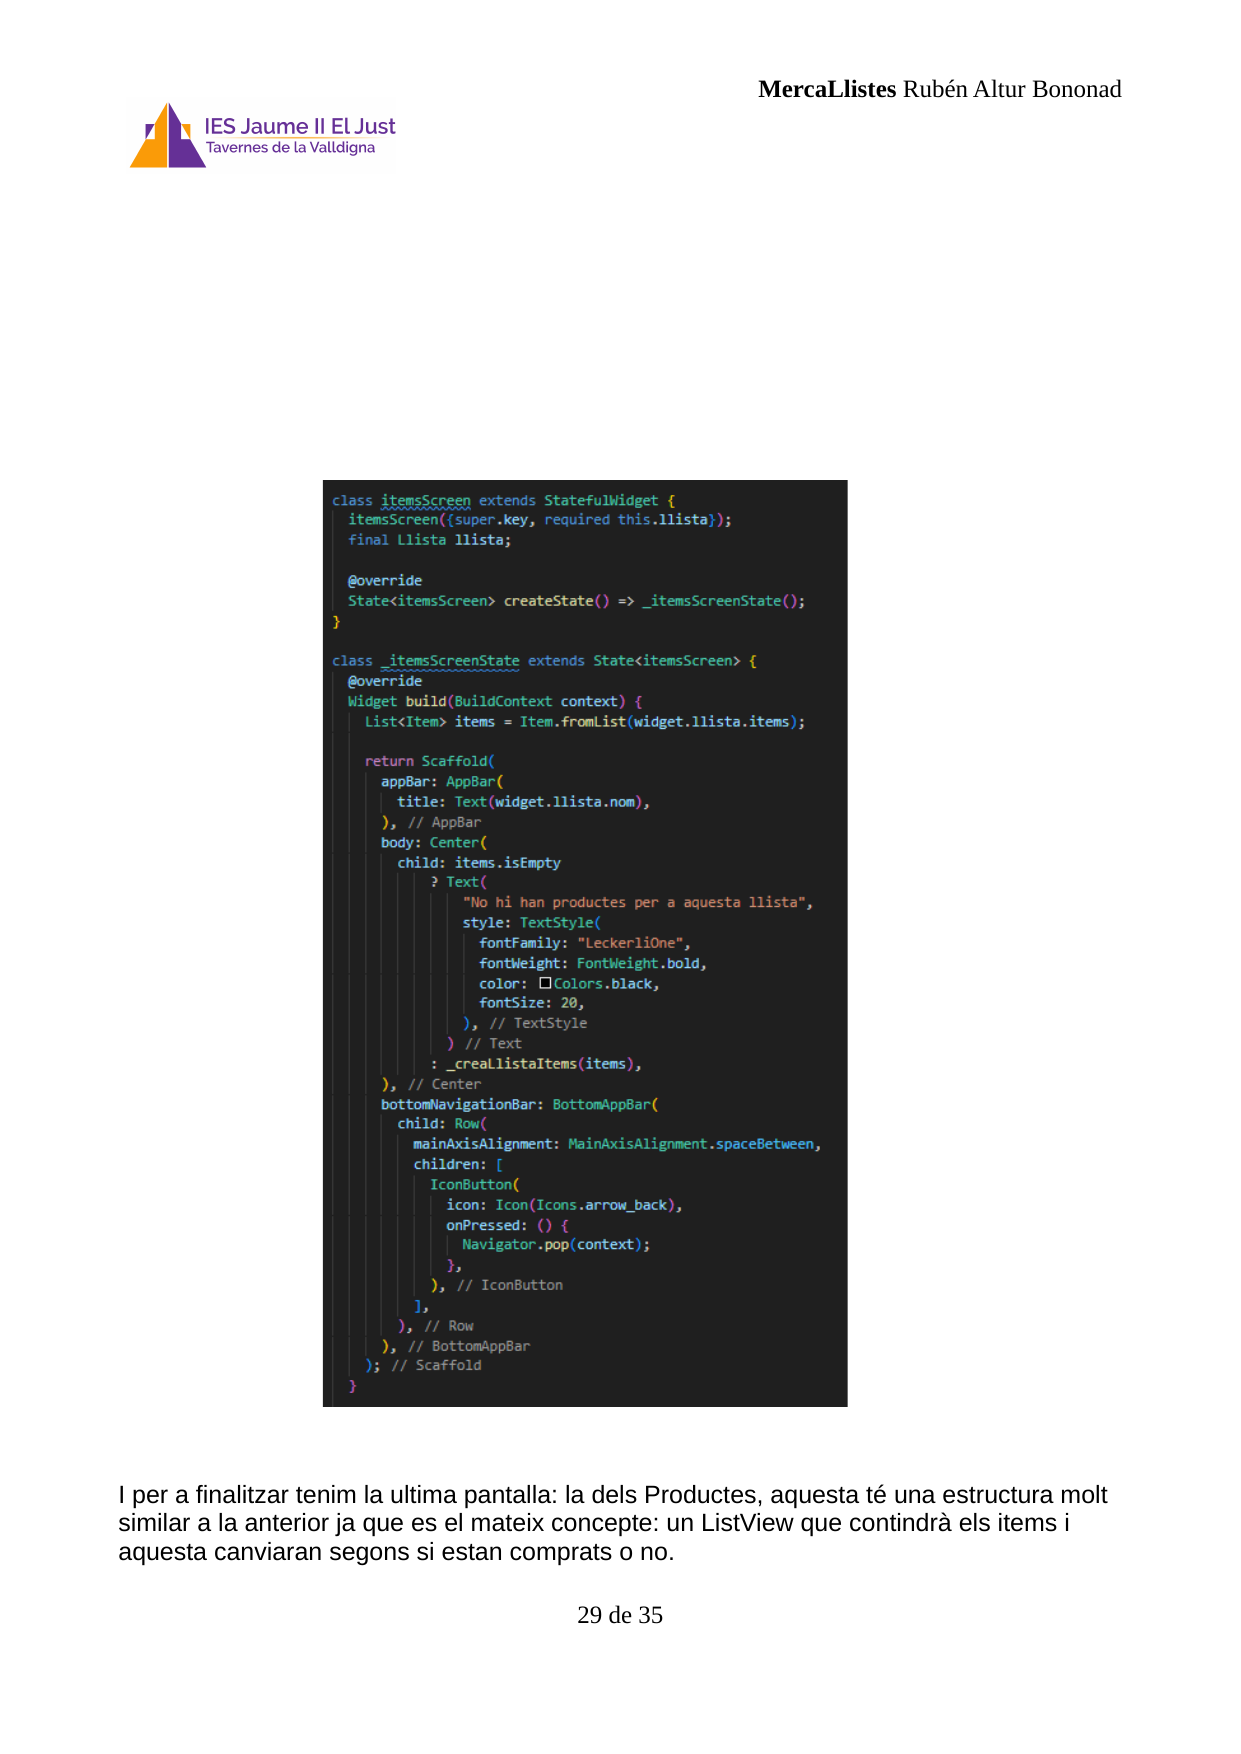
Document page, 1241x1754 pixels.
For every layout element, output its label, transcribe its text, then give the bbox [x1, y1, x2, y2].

picture [126, 97, 396, 174]
text I per a finalitzar tenim la ultima pantalla: la dels Productes, aquesta té una estructura molt similar a la anterior ja que es el mateix concepte: un ListView que contindrà els items i aquesta canviaran segons si estan comprats o no. [118, 1480, 1122, 1566]
picture [322, 480, 848, 1407]
